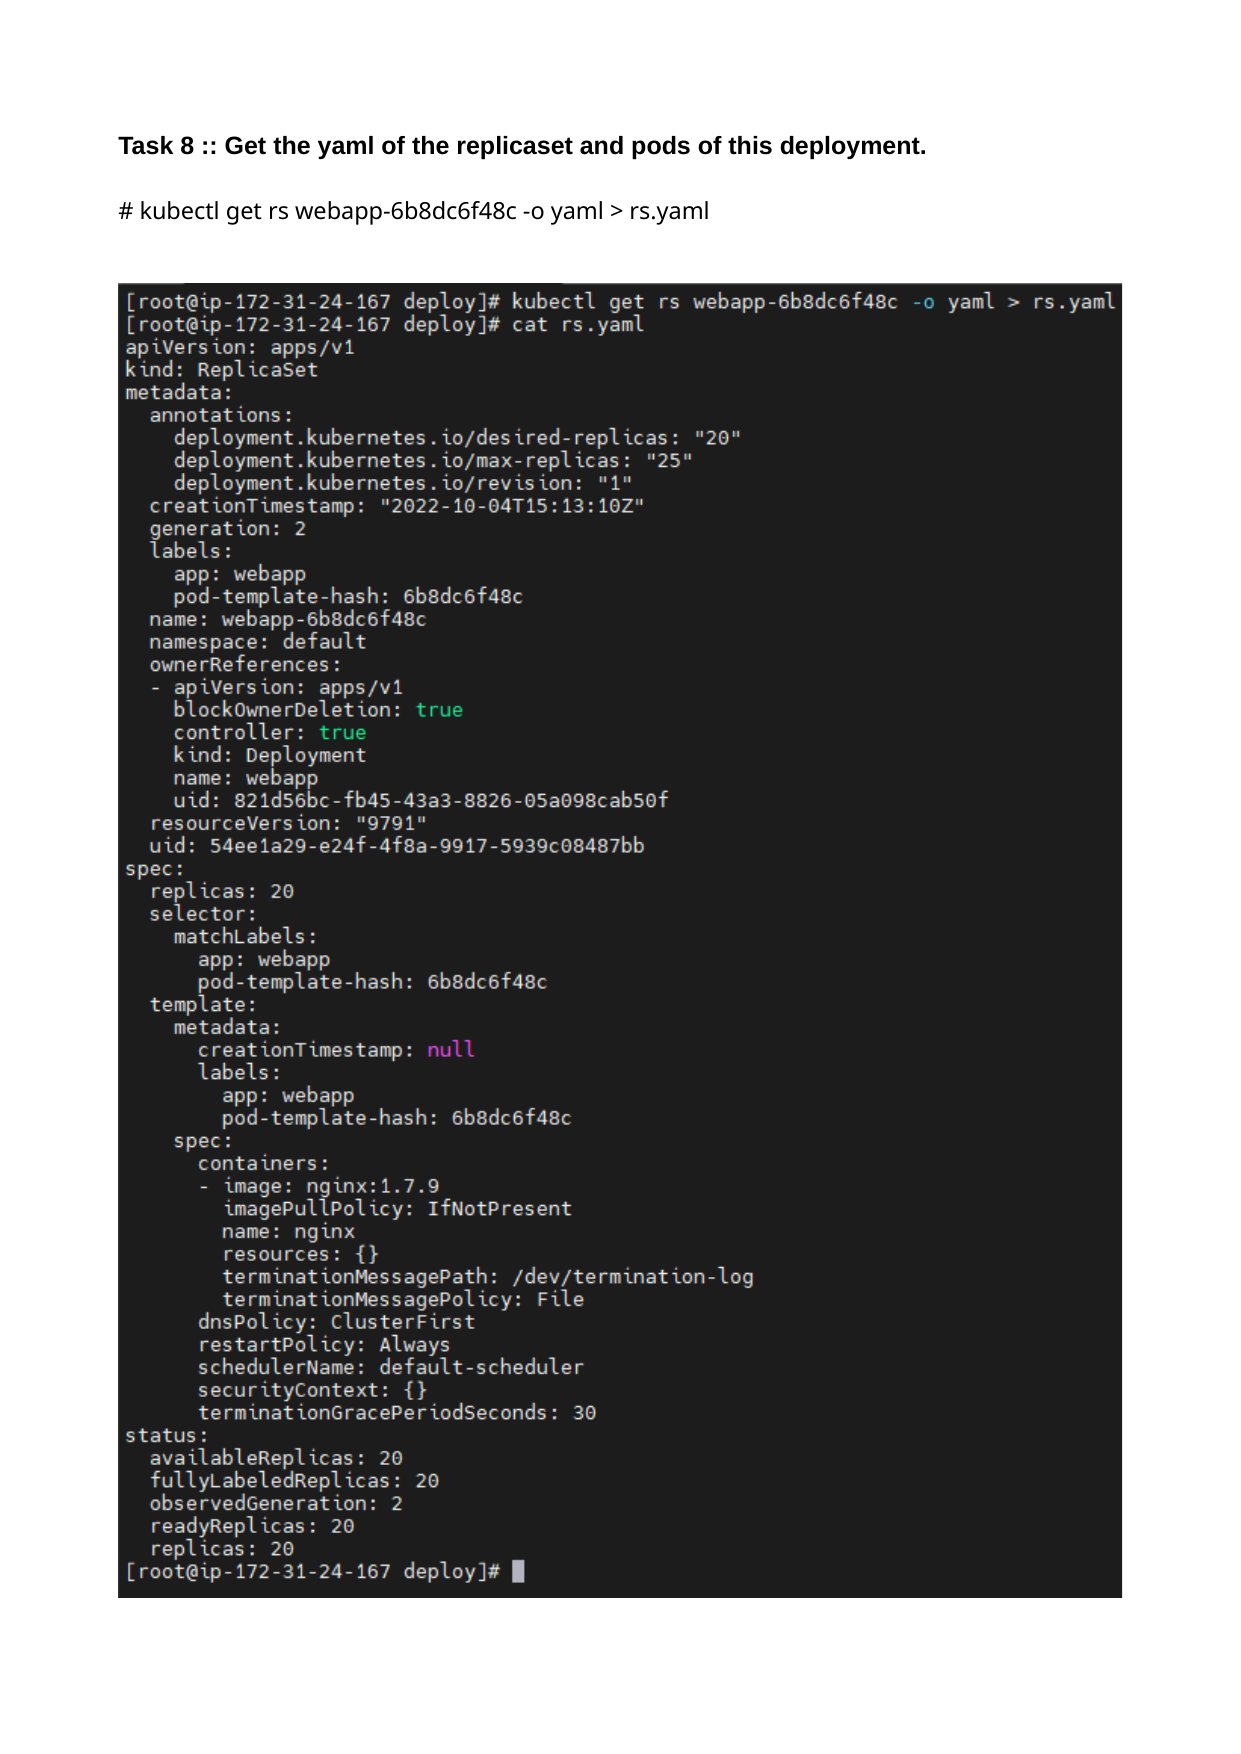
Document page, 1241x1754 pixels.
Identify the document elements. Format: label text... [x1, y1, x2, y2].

text # kubectl get rs webapp-6b8dc6f48c -o yaml > rs.yaml [118, 194, 1122, 226]
picture [118, 283, 1123, 1598]
subtitle Task 8 :: Get the yaml of the replicaset and pods of this deployment. [118, 131, 1122, 159]
